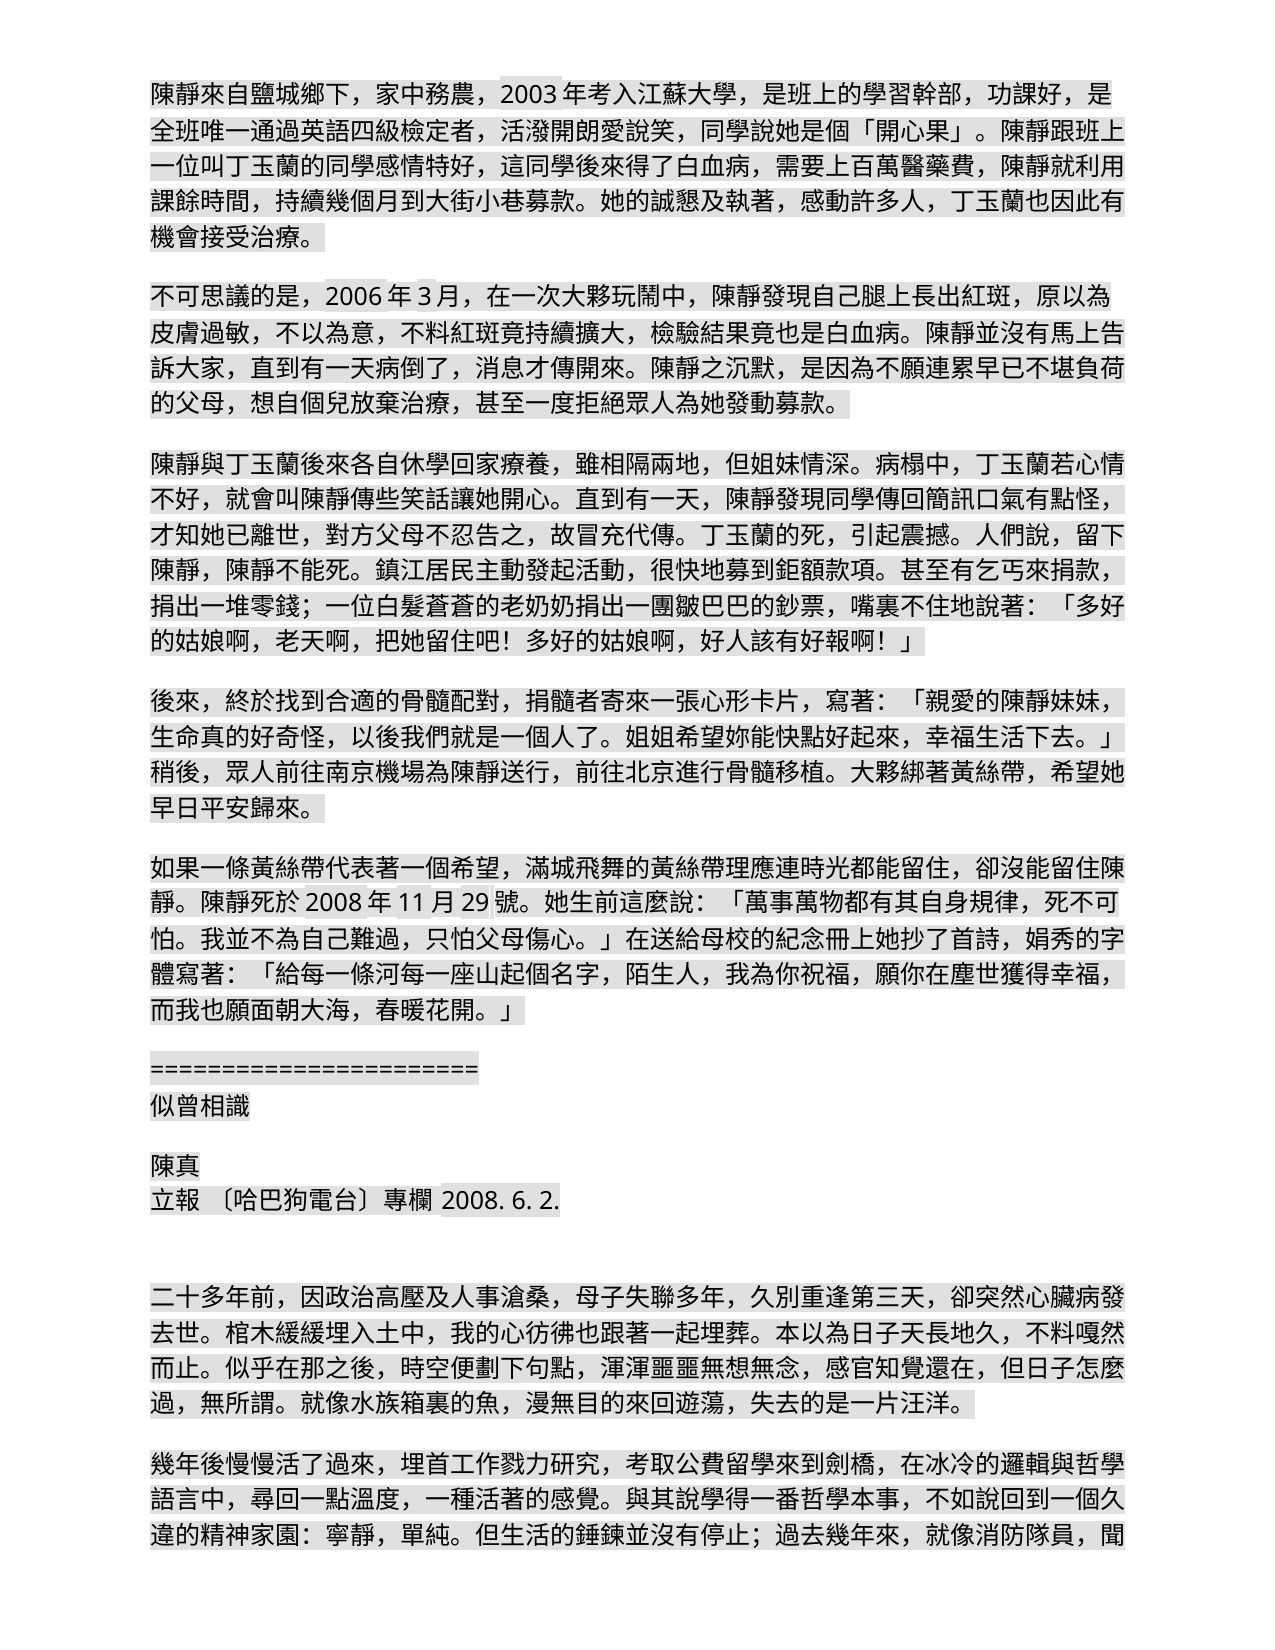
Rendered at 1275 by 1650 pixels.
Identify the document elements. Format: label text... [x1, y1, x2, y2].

text 幾年後慢慢活了過來，埋首工作戮力研究，考取公費留學來到劍橋，在冰冷的邏輯與哲學語言中，尋回一點溫度，一種活著的感覺。與其說學得一番哲學本事，不如說回到一個久違的精神家園：寧靜，單純。但生活的錘鍊並沒有停止；過去幾年來，就像消防隊員，聞 [150, 1444, 1125, 1550]
text 如果一條黃絲帶代表著一個希望，滿城飛舞的黃絲帶理應連時光都能留住，卻沒能留住陳靜。陳靜死於2008年11月29號。她生前這麼說：「萬事萬物都有其自身規律，死不可怕。我並不為自己難過，只怕父母傷心。」在送給母校的紀念冊上她抄了首詩，娟秀的字體寫著：「給每一條河每一座山起個名字，陌生人，我為你祝福，願你在塵世獲得幸福，而我也願面朝大海，春暖花開。」 [150, 848, 1125, 1025]
text 後來，終於找到合適的骨髓配對，捐髓者寄來一張心形卡片，寫著：「親愛的陳靜妹妹，生命真的好奇怪，以後我們就是一個人了。姐姐希望妳能快點好起來，幸福生活下去。」稍後，眾人前往南京機場為陳靜送行，前往北京進行骨髓移植。大夥綁著黃絲帶，希望她早日平安歸來。 [150, 681, 1125, 823]
text 陳靜來自鹽城鄉下，家中務農，2003年考入江蘇大學，是班上的學習幹部，功課好，是全班唯一通過英語四級檢定者，活潑開朗愛說笑，同學說她是個「開心果」。陳靜跟班上一位叫丁玉蘭的同學感情特好，這同學後來得了白血病，需要上百萬醫藥費，陳靜就利用課餘時間，持續幾個月到大街小巷募款。她的誠懇及執著，感動許多人，丁玉蘭也因此有機會接受治療。 [150, 75, 1125, 252]
text 陳靜與丁玉蘭後來各自休學回家療養，雖相隔兩地，但姐妹情深。病榻中，丁玉蘭若心情不好，就會叫陳靜傳些笑話讓她開心。直到有一天，陳靜發現同學傳回簡訊口氣有點怪，才知她已離世，對方父母不忍告之，故冒充代傳。丁玉蘭的死，引起震撼。人們說，留下陳靜，陳靜不能死。鎮江居民主動發起活動，很快地募到鉅額款項。甚至有乞丐來捐款，捐出一堆零錢；一位白髮蒼蒼的老奶奶捐出一團皺巴巴的鈔票，嘴裏不住地說著：「多好的姑娘啊，老天啊，把她留住吧！多好的姑娘啊，好人該有好報啊！」 [150, 444, 1125, 656]
text 陳真 立報 〔哈巴狗電台〕專欄 2008. 6. 2. [150, 1146, 1125, 1217]
text 二十多年前，因政治高壓及人事滄桑，母子失聯多年，久別重逢第三天，卻突然心臟病發去世。棺木緩緩埋入土中，我的心彷彿也跟著一起埋葬。本以為日子天長地久，不料嘎然而止。似乎在那之後，時空便劃下句點，渾渾噩噩無想無念，感官知覺還在，但日子怎麼過，無所謂。就像水族箱裏的魚，漫無目的來回遊蕩，失去的是一片汪洋。 [150, 1242, 1125, 1419]
text 不可思議的是，2006年3月，在一次大夥玩鬧中，陳靜發現自己腿上長出紅斑，原以為皮膚過敏，不以為意，不料紅斑竟持續擴大，檢驗結果竟也是白血病。陳靜並沒有馬上告訴大家，直到有一天病倒了，消息才傳開來。陳靜之沉默，是因為不願連累早已不堪負荷的父母，想自個兒放棄治療，甚至一度拒絕眾人為她發動募款。 [150, 277, 1125, 419]
text ======================= 似曾相識 [150, 1050, 1125, 1121]
